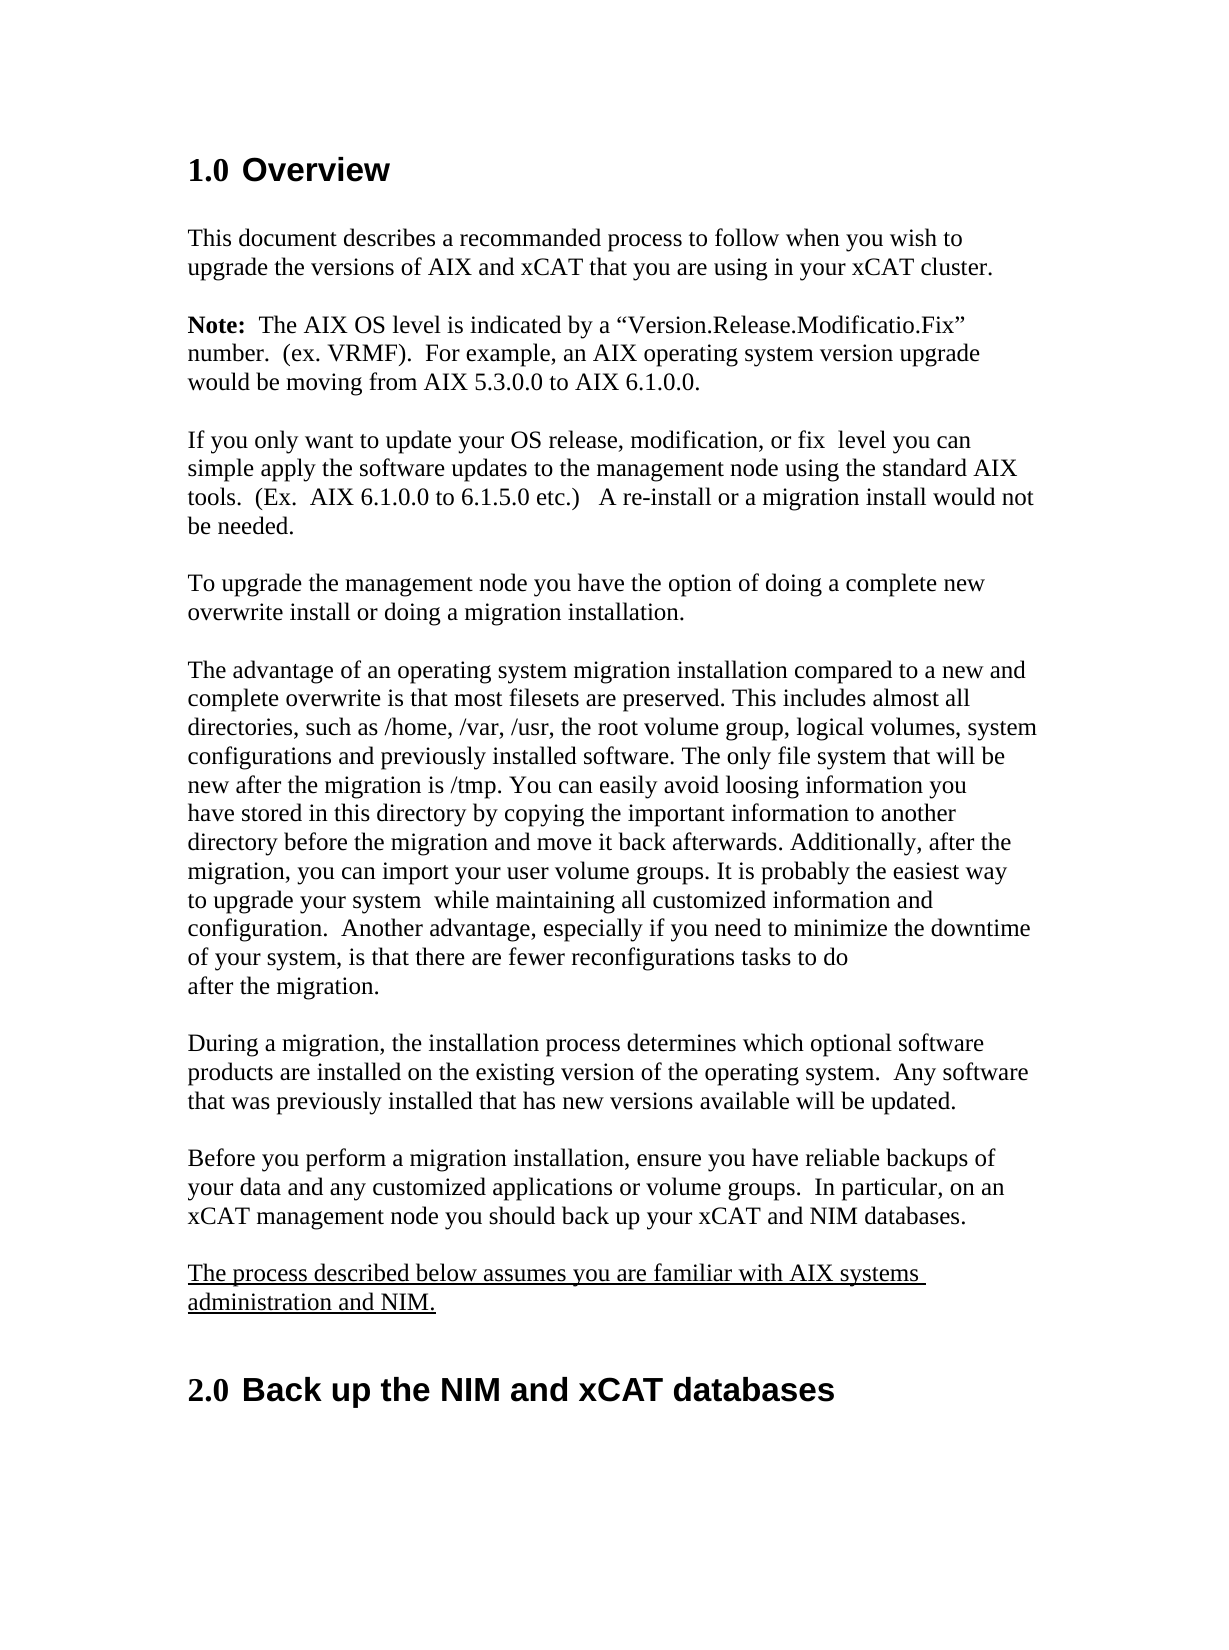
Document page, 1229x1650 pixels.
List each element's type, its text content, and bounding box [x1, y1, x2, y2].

text after the migration. [187, 971, 1041, 1000]
text directory before the migration and move it back afterwards. Additionally, after the [187, 827, 1041, 856]
text If you only want to update your OS release, modification, or fix level you can simple apply the software updates to the management node using the standard AIX tools. (Ex. AIX 6.1.0.0 to 6.1.5.0 etc.) A re-install or a migration install would not be needed. [187, 425, 1041, 540]
text The process described below assumes you are familiar with AIX systems administration and NIM. [187, 1258, 1041, 1316]
text Note: The AIX OS level is indicated by a “Version.Release.Modificatio.Fix” number. (ex. VRMF). For example, an AIX operating system version upgrade would be moving from AIX 5.3.0.0 to AIX 6.1.0.0. [187, 310, 1041, 396]
text migration, you can import your user volume groups. It is probably the easiest way [187, 856, 1041, 885]
subtitle Back up the NIM and xCAT databases [187, 1370, 1041, 1408]
text configurations and previously installed software. The only file system that will be [187, 741, 1041, 770]
text The advantage of an operating system migration installation compared to a new and complete overwrite is that most filesets are preserved. This includes almost all directories, such as /home, /var, /usr, the root volume group, logical volumes, system [187, 655, 1041, 741]
text Before you perform a migration installation, ensure you have reliable backups of your data and any customized applications or volume groups. In particular, on an xCAT management node you should back up your xCAT and NIM databases. [187, 1143, 1041, 1230]
text new after the migration is /tmp. You can easily avoid loosing information you [187, 770, 1041, 798]
subtitle Overview [187, 150, 1041, 188]
text To upgrade the management node you have the option of doing a complete new overwrite install or doing a migration installation. [187, 568, 1041, 626]
text to upgrade your system while maintaining all customized information and configuration. Another advantage, especially if you need to minimize the downtime of your system, is that there are fewer reconfigurations tasks to do [187, 885, 1041, 971]
text have stored in this directory by copying the important information to another [187, 798, 1041, 827]
text During a migration, the installation process determines which optional software products are installed on the existing version of the operating system. Any software that was previously installed that has new versions available will be updated. [187, 1028, 1041, 1115]
text This document describes a recommanded process to follow when you wish to upgrade the versions of AIX and xCAT that you are using in your xCAT cluster. [187, 223, 1041, 281]
